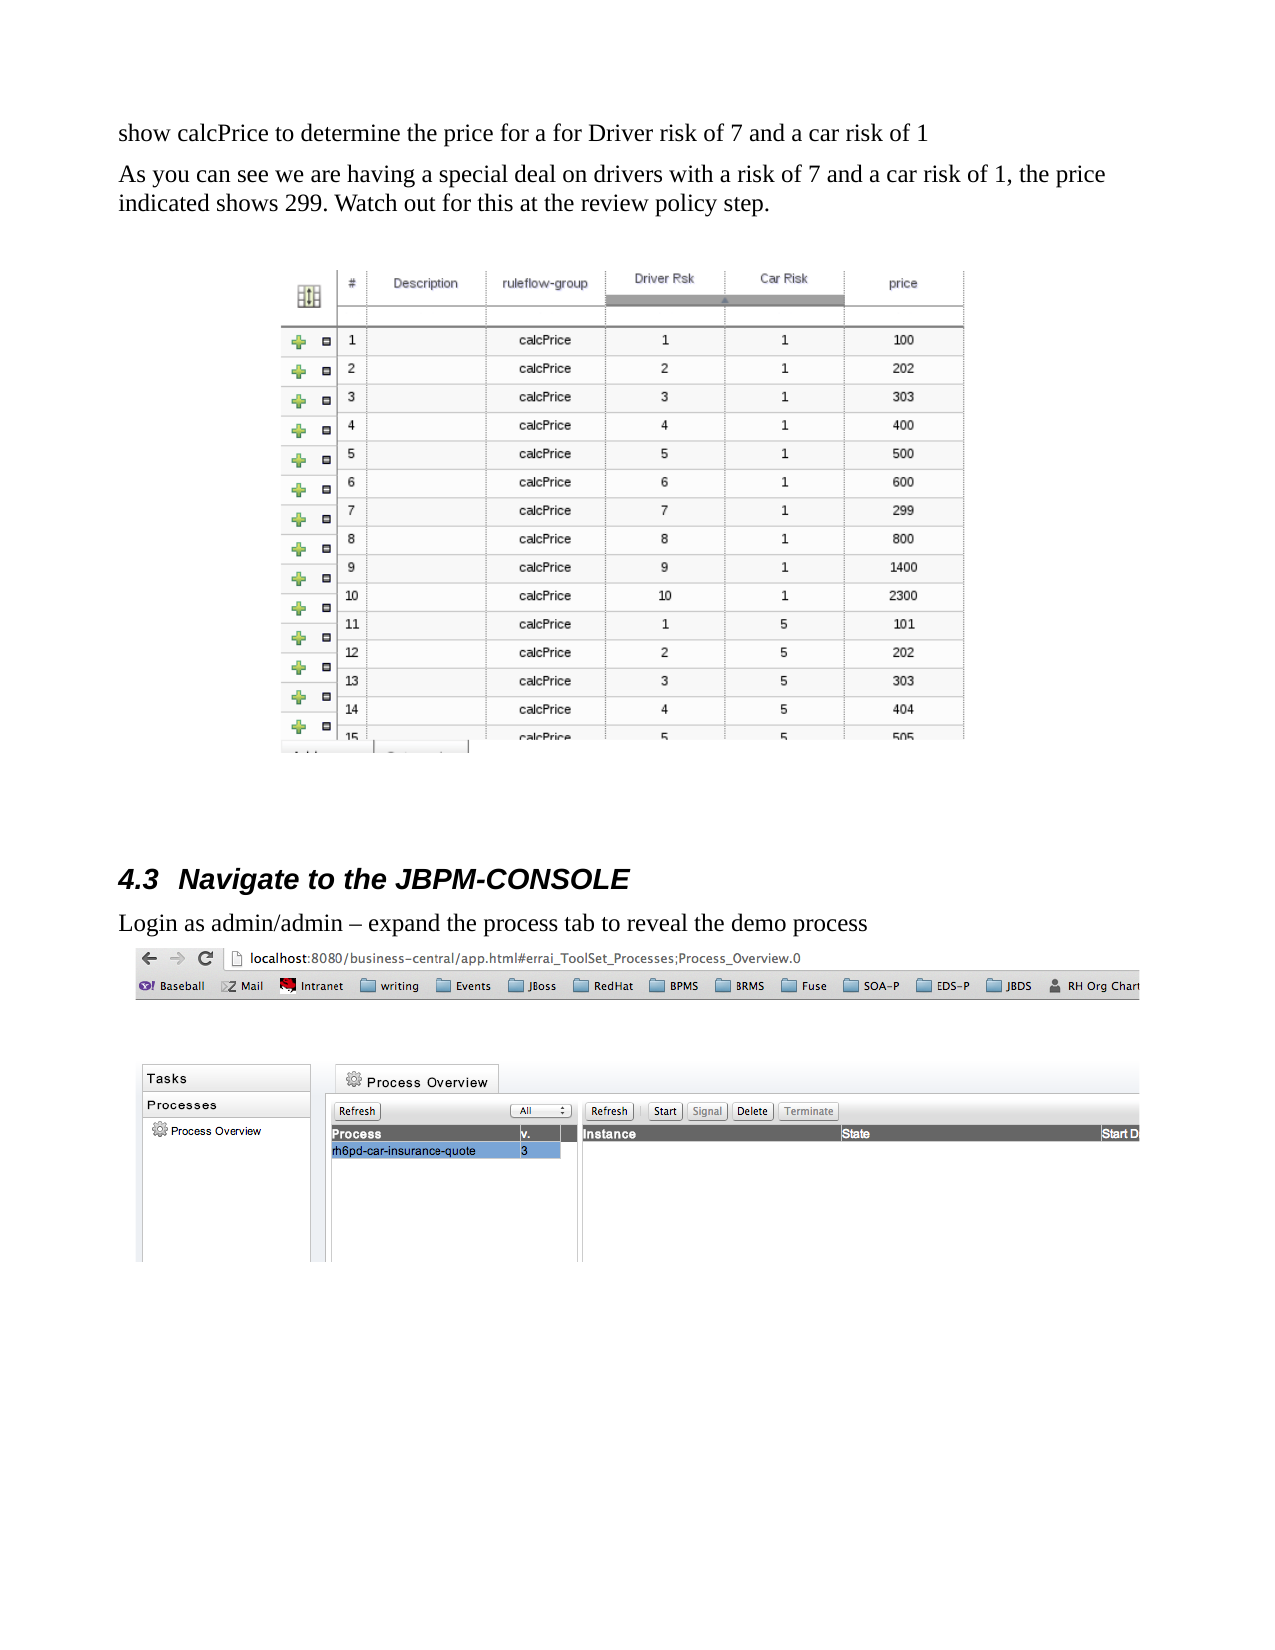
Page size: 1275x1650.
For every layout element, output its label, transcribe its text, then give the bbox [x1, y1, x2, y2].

picture [274, 270, 1001, 753]
picture [135, 948, 1140, 1262]
text As you can see we are having a special deal on drivers with a risk of 7 and a car risk of 1, the price indicated shows 299. Watch out for this at the review policy step. [118, 159, 1157, 217]
text show calcPrice to determine the price for a for Driver risk of 7 and a car risk of 1 [118, 118, 1157, 147]
text Login as admin/admin – expand the process tab to reveal the demo process [118, 908, 1157, 936]
subtitle Navigate to the JBPM-CONSOLE [118, 862, 1157, 895]
